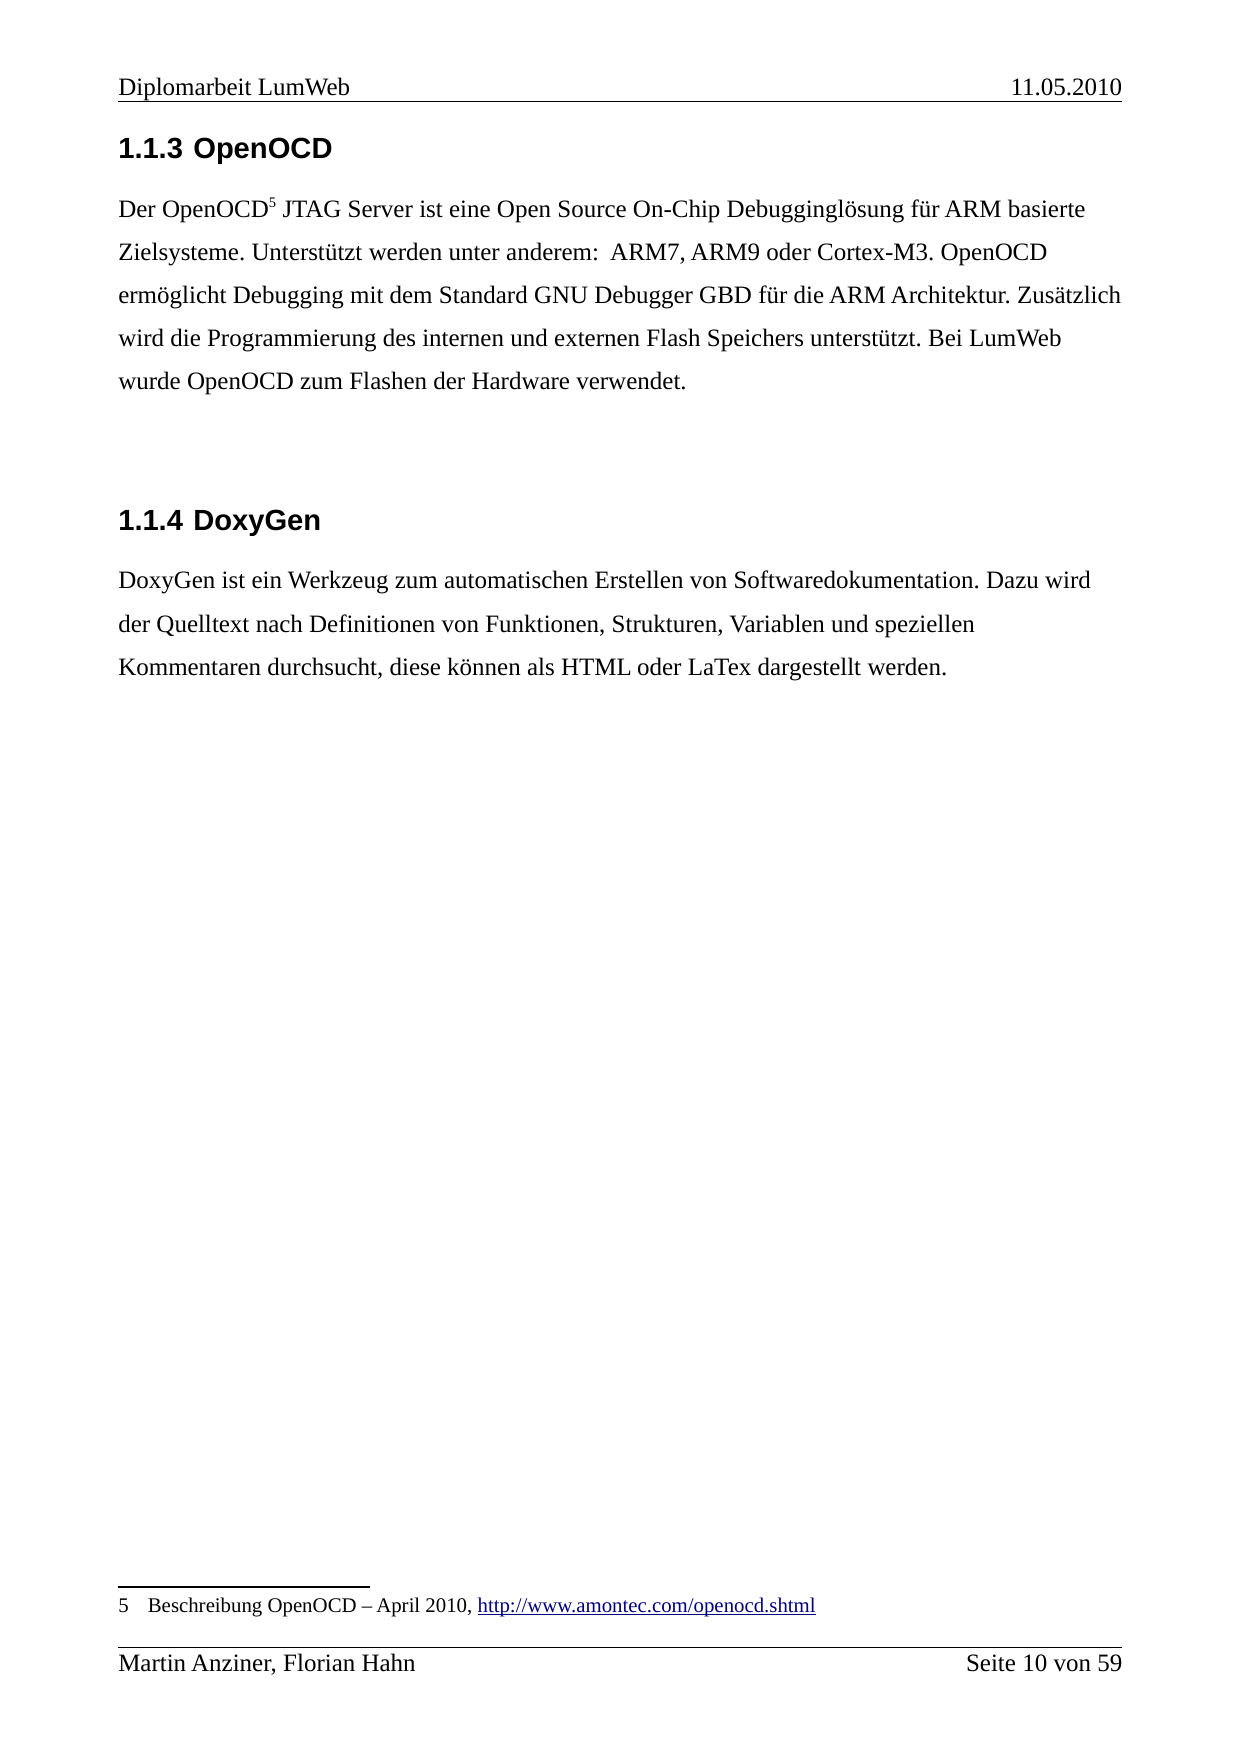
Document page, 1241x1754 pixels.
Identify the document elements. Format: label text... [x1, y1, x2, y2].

text DoxyGen ist ein Werkzeug zum automatischen Erstellen von Softwaredokumentation. Dazu wird der Quelltext nach Definitionen von Funktionen, Strukturen, Variablen und speziellen Kommentaren durchsucht, diese können als HTML oder LaTex dargestellt werden. [118, 566, 1122, 681]
subtitle OpenOCD [118, 131, 1122, 165]
text Der OpenOCD JTAG Server ist eine Open Source On-Chip Debugginglösung für ARM basierte Zielsysteme. Unterstützt werden unter anderem: ARM7, ARM9 oder Cortex-M3. OpenOCD ermöglicht Debugging mit dem Standard GNU Debugger GBD für die ARM Architektur. Zusätzlich wird die Programmierung des internen und externen Flash Speichers unterstützt. Bei LumWeb wurde OpenOCD zum Flashen der Hardware verwendet. [118, 194, 1122, 395]
text Beschreibung OpenOCD – April 2010, http://www.amontec.com/openocd.shtml [118, 1593, 1122, 1617]
subtitle DoxyGen [118, 503, 1122, 536]
